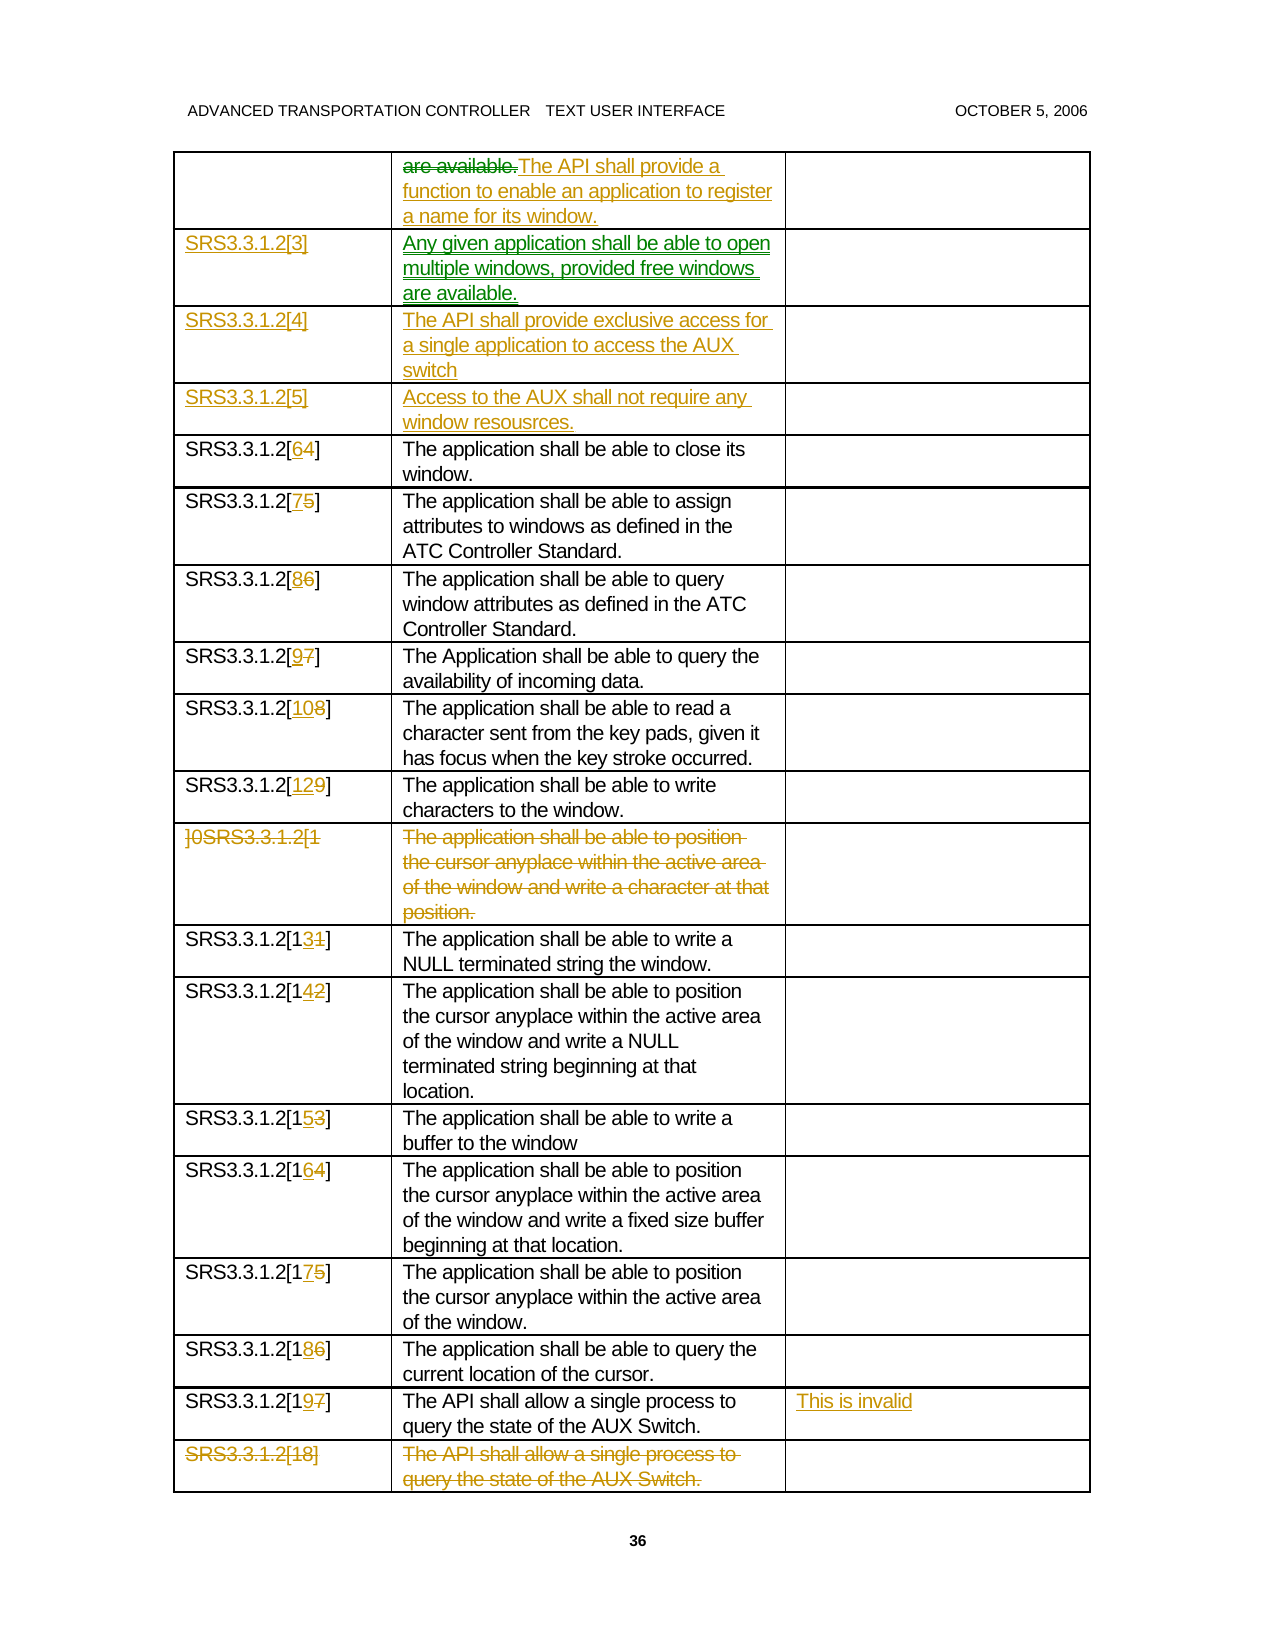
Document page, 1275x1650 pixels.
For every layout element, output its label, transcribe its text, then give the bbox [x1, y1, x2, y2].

table_cell SRS3.3.1.2[13] [175, 926, 391, 976]
table_cell [175, 1441, 391, 1491]
table_cell The application shall be able to position the cursor anyplace within the active area of the window. [392, 1259, 785, 1334]
table_cell [786, 926, 1089, 976]
table_cell SRS3.3.1.2[10] [175, 695, 391, 770]
table_cell SRS3.3.1.2[15] [175, 1105, 391, 1155]
table_cell [786, 1441, 1089, 1491]
table_cell Access to the AUX shall not require any window resousrces. [392, 384, 785, 434]
table_cell The application shall be able to close its window. [392, 436, 785, 486]
table_cell [786, 1157, 1089, 1257]
table_cell SRS3.3.1.2[9] [175, 643, 391, 693]
table_cell The application shall be able to assign attributes to windows as defined in the ATC Controller Standard. [392, 489, 785, 563]
table_cell [786, 436, 1089, 486]
table_cell SRS3.3.1.2[7] [175, 489, 391, 563]
table_cell The application shall be able to query the current location of the cursor. [392, 1336, 785, 1386]
table_cell [786, 1336, 1089, 1386]
table_cell [786, 643, 1089, 693]
table_cell The API shall allow a single process to query the state of the AUX Switch. [392, 1389, 785, 1438]
table_cell [392, 1441, 785, 1491]
table_cell [786, 489, 1089, 563]
table_cell [786, 230, 1089, 305]
table_cell [786, 153, 1089, 228]
table_cell SRS3.3.1.2[8] [175, 566, 391, 641]
table_cell The API shall provide a function to enable an application to register a name for its window. [392, 153, 785, 228]
table_cell Any given application shall be able to open multiple windows, provided free windows are available. [392, 230, 785, 305]
table_cell The application shall be able to position the cursor anyplace within the active area of the window and write a NULL terminated string beginning at that location. [392, 978, 785, 1103]
table_cell [786, 1105, 1089, 1155]
table_cell SRS3.3.1.2[18] [175, 1336, 391, 1386]
table_cell SRS3.3.1.2[16] [175, 1157, 391, 1257]
table_cell [786, 307, 1089, 382]
table_cell SRS3.3.1.2[12] [175, 772, 391, 822]
table_cell [786, 772, 1089, 822]
table_cell [786, 695, 1089, 770]
table_cell SRS3.3.1.2[5] [175, 384, 391, 434]
table_cell The application shall be able to read a character sent from the key pads, given it has focus when the key stroke occurred. [392, 695, 785, 770]
table_cell SRS3.3.1.2[4] [175, 307, 391, 382]
table_cell [786, 1259, 1089, 1334]
table_cell [175, 153, 391, 228]
table_cell This is invalid [786, 1389, 1089, 1438]
table_cell SRS3.3.1.2[17] [175, 1259, 391, 1334]
table_cell The application shall be able to query window attributes as defined in the ATC Controller Standard. [392, 566, 785, 641]
table_cell [786, 566, 1089, 641]
table_cell The application shall be able to write a buffer to the window [392, 1105, 785, 1155]
table_cell SRS3.3.1.2[6] [175, 436, 391, 486]
table_cell [786, 384, 1089, 434]
table_cell SRS3.3.1.2[14] [175, 978, 391, 1103]
table_cell The application shall be able to write characters to the window. [392, 772, 785, 822]
table_cell The application shall be able to write a NULL terminated string the window. [392, 926, 785, 976]
table_cell The API shall provide exclusive access for a single application to access the AUX switch [392, 307, 785, 382]
table_cell [786, 824, 1089, 924]
table_cell [392, 824, 785, 924]
table_cell [175, 824, 391, 924]
table_cell [786, 978, 1089, 1103]
table_cell SRS3.3.1.2[3] [175, 230, 391, 305]
table_cell SRS3.3.1.2[19] [175, 1389, 391, 1438]
table_cell The application shall be able to position the cursor anyplace within the active area of the window and write a fixed size buffer beginning at that location. [392, 1157, 785, 1257]
table_cell The Application shall be able to query the availability of incoming data. [392, 643, 785, 693]
